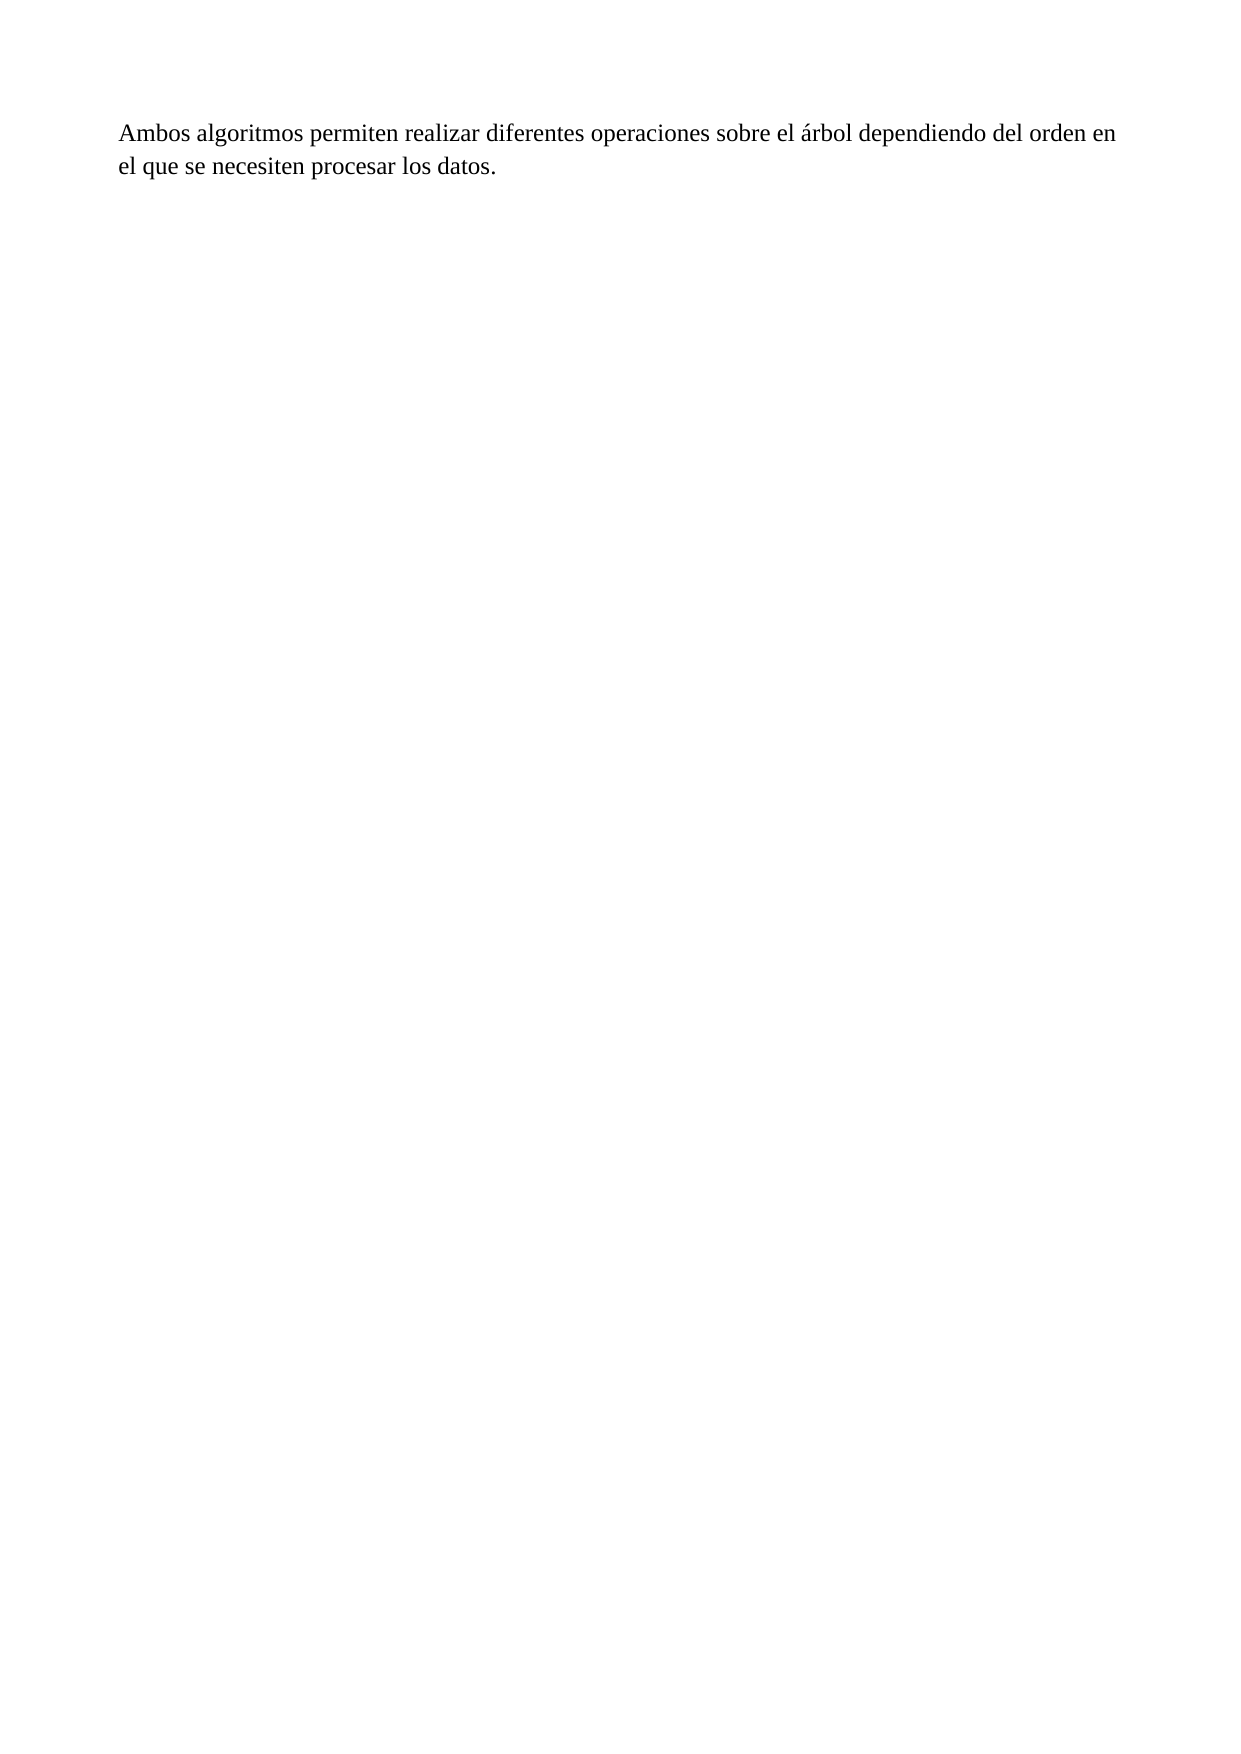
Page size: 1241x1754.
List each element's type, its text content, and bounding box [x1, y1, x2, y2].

text Ambos algoritmos permiten realizar diferentes operaciones sobre el árbol dependiendo del orden en el que se necesiten procesar los datos. [118, 118, 1122, 180]
